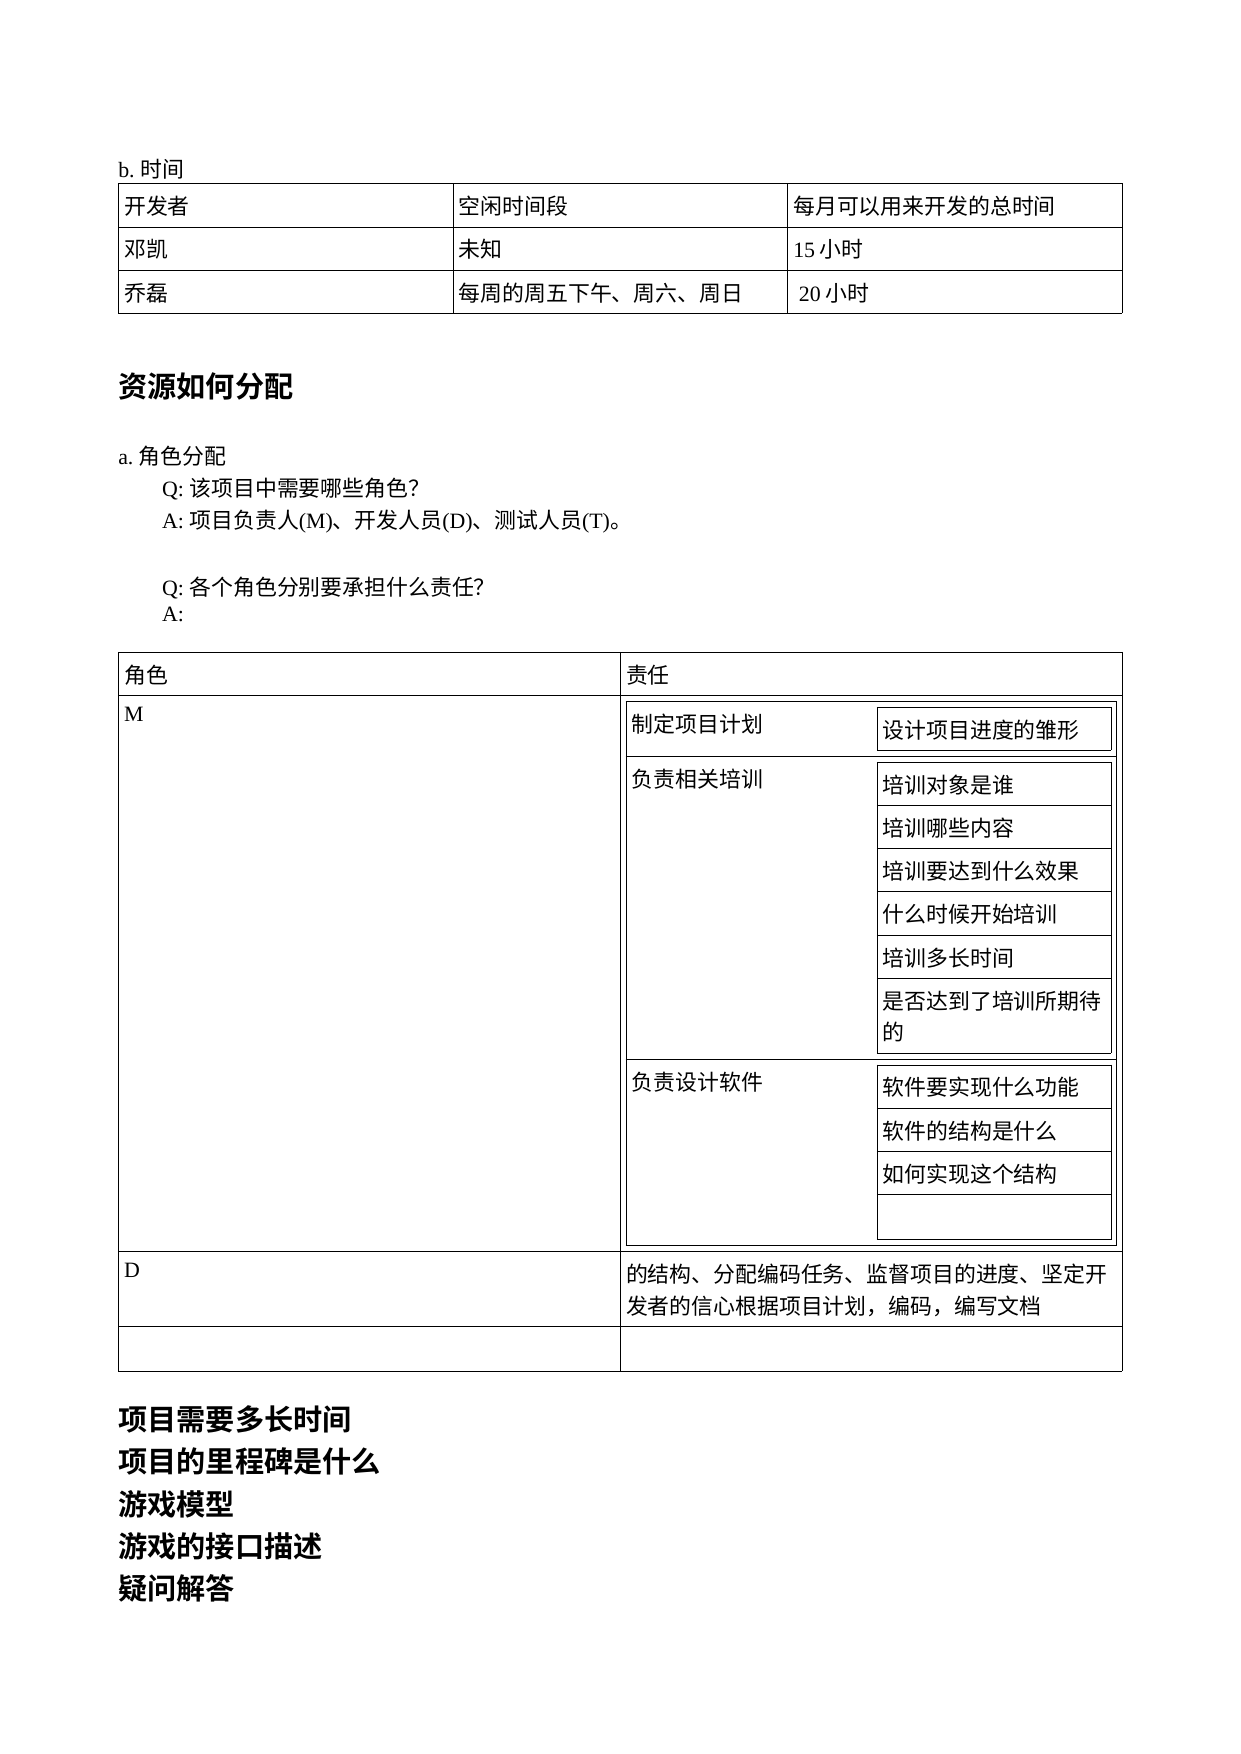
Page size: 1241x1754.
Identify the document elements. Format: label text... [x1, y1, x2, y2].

table_cell [871, 757, 1116, 1059]
table_cell 负责相关培训 [627, 757, 871, 1059]
table_cell 培训哪些内容 [878, 806, 1111, 848]
table_cell 邓凯 [119, 228, 453, 270]
table_header 每月可以用来开发的总时间 [788, 184, 1122, 227]
table_header 角色 [119, 653, 620, 695]
text b. 时间 [118, 152, 1122, 183]
text a. 角色分配 [118, 439, 1122, 471]
text 项目需要多长时间 [118, 1397, 1122, 1439]
table_cell 软件的结构是什么 [878, 1109, 1111, 1151]
table_cell [621, 696, 1122, 1251]
text A: 项目负责人(M)、开发人员(D)、测试人员(T)。 [118, 503, 1122, 534]
table_cell [119, 1327, 620, 1371]
table_cell 是否达到了培训所期待的 [878, 979, 1111, 1053]
text Q: 各个角色分别要承担什么责任？ [118, 568, 1122, 601]
table_header 空闲时间段 [454, 184, 787, 227]
table_cell 的结构、分配编码任务、监督项目的进度、坚定开发者的信心根据项目计划，编码，编写文档 [621, 1252, 1122, 1326]
text A: [118, 601, 1122, 627]
text 游戏模型 [118, 1481, 1122, 1523]
table_cell [621, 1327, 1122, 1371]
table_cell 每周的周五下午、周六、周日 [454, 271, 787, 313]
table_cell [871, 1060, 1116, 1245]
table_cell 20小时 [788, 271, 1122, 313]
table_cell 负责设计软件 [627, 1060, 871, 1245]
text 疑问解答 [118, 1566, 1122, 1608]
table_cell M [119, 696, 620, 1251]
table_header 软件要实现什么功能 [878, 1066, 1111, 1108]
text Q: 该项目中需要哪些角色？ [118, 471, 1122, 503]
table_header 设计项目进度的雏形 [878, 708, 1111, 750]
text 项目的里程碑是什么 [118, 1439, 1122, 1481]
table_header 责任 [621, 653, 1122, 695]
text 游戏的接口描述 [118, 1523, 1122, 1566]
table_cell [878, 1195, 1111, 1239]
table_cell 15小时 [788, 228, 1122, 270]
table_cell 乔磊 [119, 271, 453, 313]
table_header [871, 702, 1116, 756]
table_header 开发者 [119, 184, 453, 227]
table_cell 什么时候开始培训 [878, 892, 1111, 935]
table_cell 未知 [454, 228, 787, 270]
text 资源如何分配 [118, 363, 1122, 406]
table_cell D [119, 1252, 620, 1326]
table_cell 培训多长时间 [878, 936, 1111, 978]
table_cell 培训要达到什么效果 [878, 849, 1111, 891]
table_header 培训对象是谁 [878, 763, 1111, 805]
table_header 制定项目计划 [627, 702, 871, 756]
table_cell 如何实现这个结构 [878, 1152, 1111, 1194]
